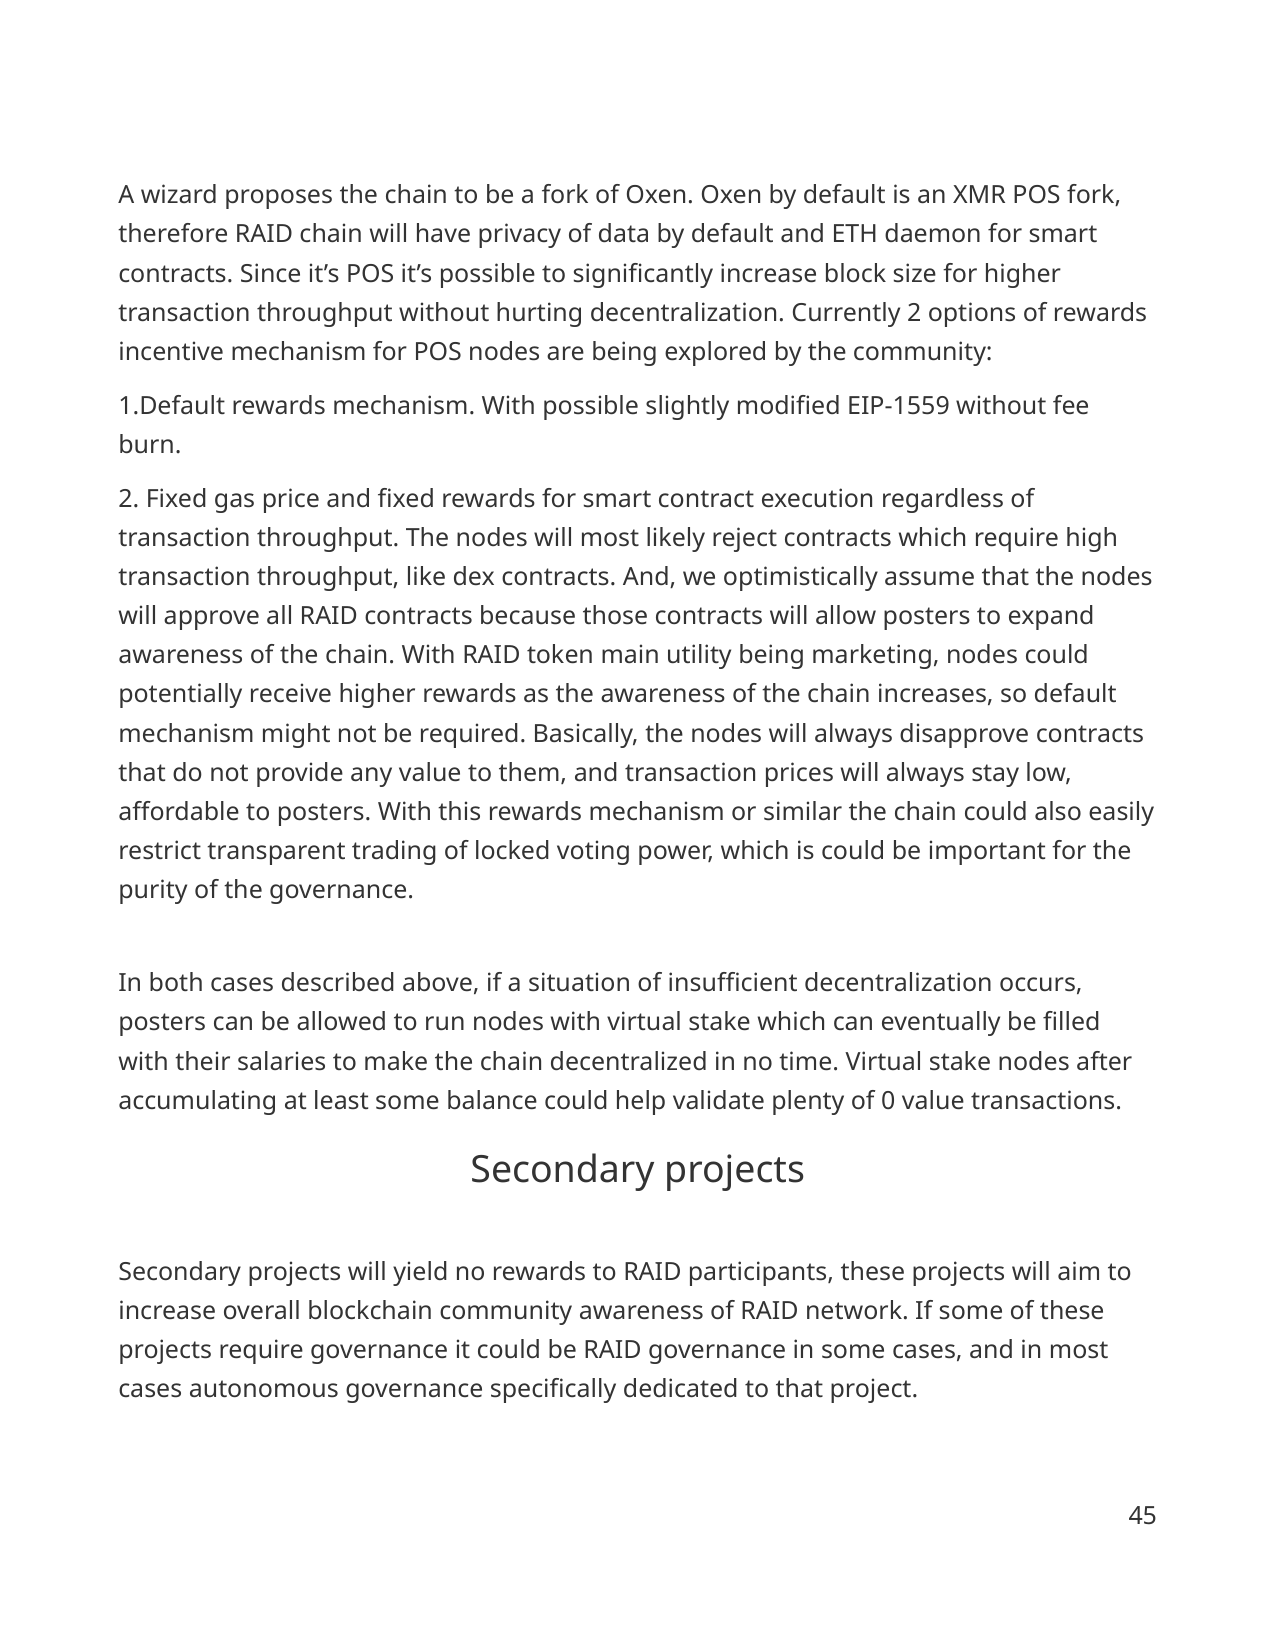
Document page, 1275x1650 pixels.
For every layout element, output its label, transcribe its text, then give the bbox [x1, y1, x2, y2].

text 1.Default rewards mechanism. With possible slightly modified EIP-1559 without fee burn. [118, 387, 1157, 461]
text In both cases described above, if a situation of insufficient decentralization occurs, posters can be allowed to run nodes with virtual stake which can eventually be filled with their salaries to make the chain decentralized in no time. Virtual stake nodes after accumulating at least some balance could help validate plenty of 0 value transactions. [118, 926, 1157, 1116]
text Secondary projects will yield no rewards to RAID participants, these projects will aim to increase overall blockchain community awareness of RAID network. If some of these projects require governance it could be RAID governance in some cases, and in most cases autonomous governance specifically dedicated to that project. [118, 1253, 1157, 1405]
text 2. Fixed gas price and fixed rewards for smart contract execution regardless of transaction throughput. The nodes will most likely reject contracts which require high transaction throughput, like dex contracts. And, we optimistically assume that the nodes will approve all RAID contracts because those contracts will allow posters to expand awareness of the chain. With RAID token main utility being marketing, nodes could potentially receive higher rewards as the awareness of the chain increases, so default mechanism might not be required. Basically, the nodes will always disapprove contracts that do not provide any value to them, and transaction prices will always stay low, affordable to posters. With this rewards mechanism or similar the chain could also easily restrict transparent trading of locked voting power, which is could be important for the purity of the governance. [118, 480, 1157, 906]
text A wizard proposes the chain to be a fork of Oxen. Oxen by default is an XMR POS fork, therefore RAID chain will have privacy of data by default and ETH daemon for smart contracts. Since it’s POS it’s possible to significantly increase block size for higher transaction throughput without hurting decentralization. Currently 2 options of rewards incentive mechanism for POS nodes are being explored by the community: [118, 177, 1157, 368]
subtitle Secondary projects [118, 1142, 1157, 1193]
